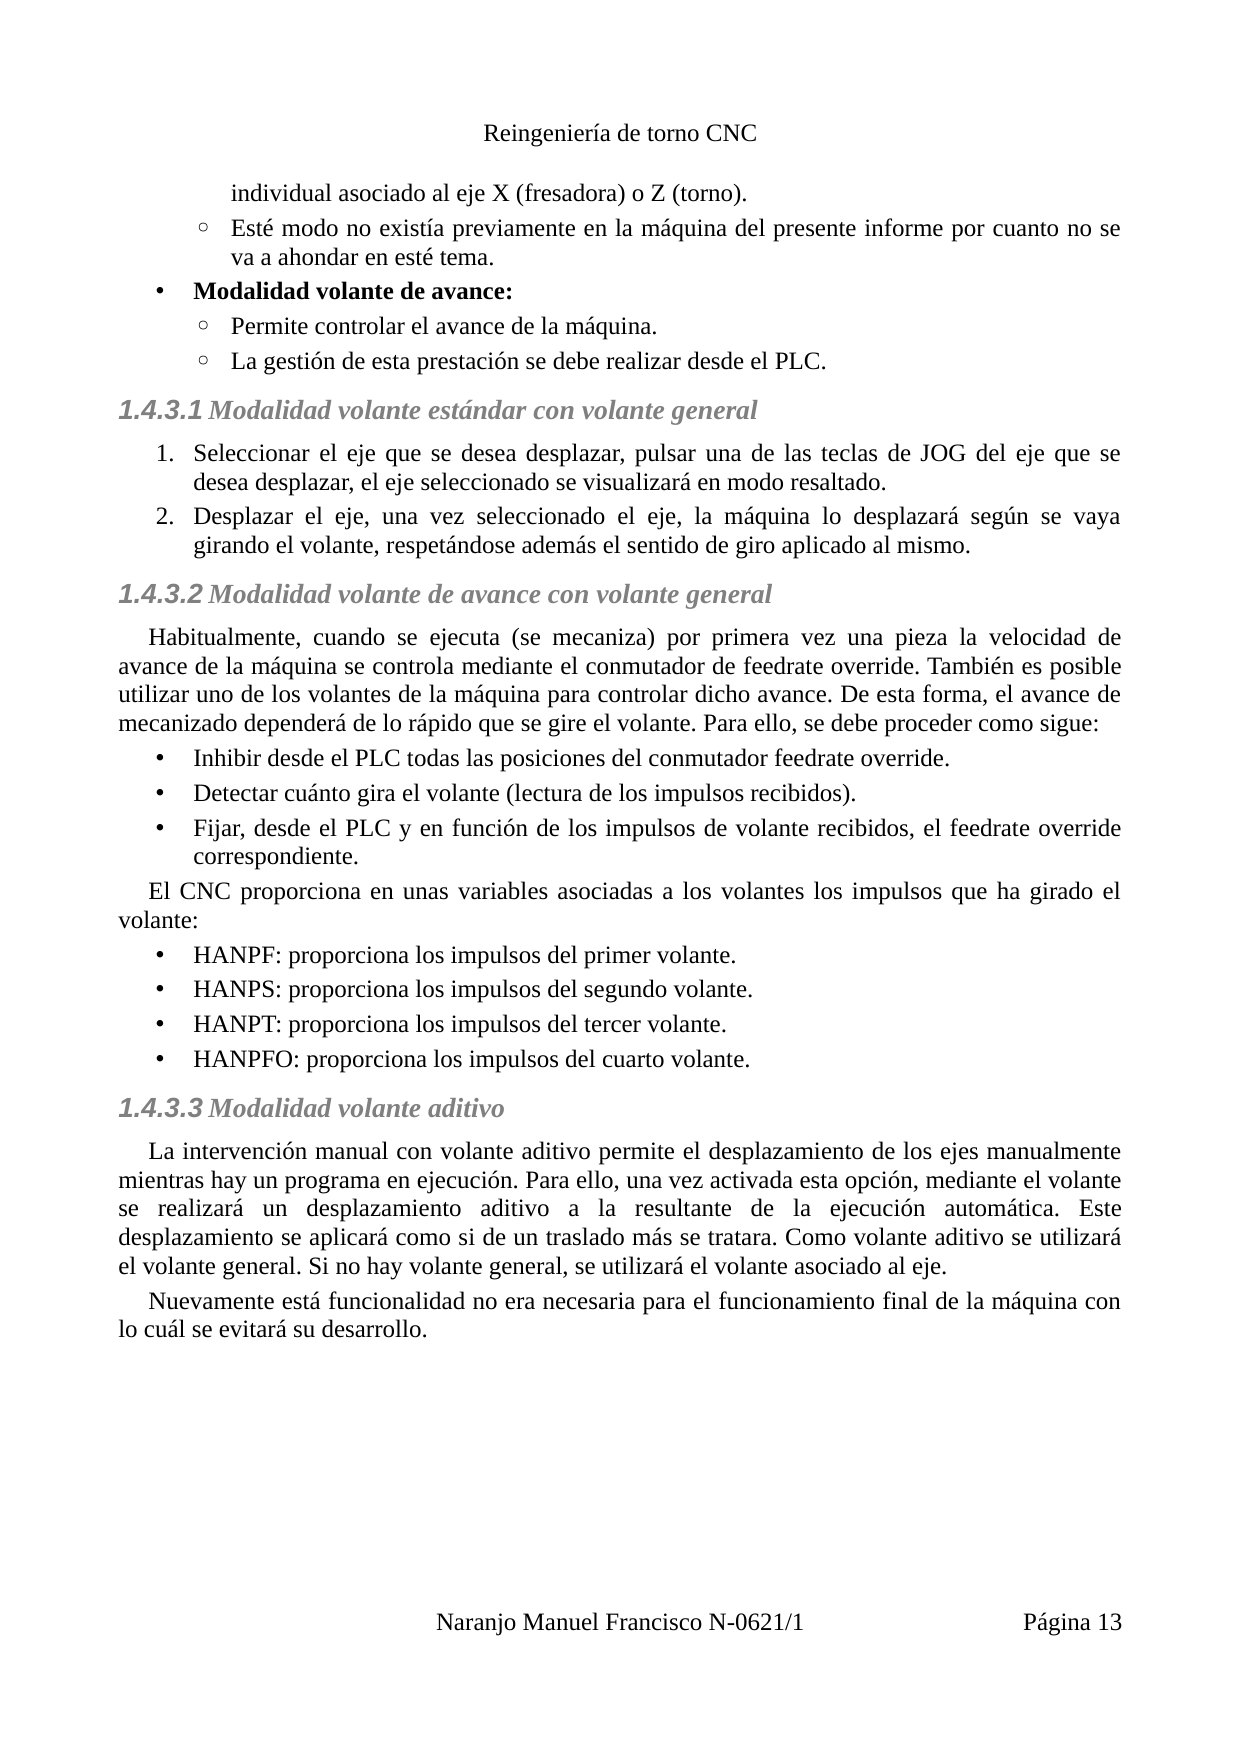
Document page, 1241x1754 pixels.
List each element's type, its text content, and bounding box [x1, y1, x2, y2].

text Habitualmente, cuando se ejecuta (se mecaniza) por primera vez una pieza la velocidad de avance de la máquina se controla mediante el conmutador de feedrate override. También es posible utilizar uno de los volantes de la máquina para controlar dicho avance. De esta forma, el avance de mecanizado dependerá de lo rápido que se gire el volante. Para ello, se debe proceder como sigue: [118, 622, 1122, 737]
list Inhibir desde el PLC todas las posiciones del conmutador feedrate override. [156, 743, 1122, 772]
list Fijar, desde el PLC y en función de los impulsos de volante recibidos, el feedrate override correspondiente. [156, 813, 1122, 870]
list Permite controlar el avance de la máquina. [193, 311, 1122, 340]
list Detectar cuánto gira el volante (lectura de los impulsos recibidos). [156, 778, 1122, 807]
list HANPFO: proporciona los impulsos del cuarto volante. [156, 1044, 1122, 1073]
list HANPT: proporciona los impulsos del tercer volante. [156, 1009, 1122, 1038]
list HANPS: proporciona los impulsos del segundo volante. [156, 974, 1122, 1003]
list Esté modo no existía previamente en la máquina del presente informe por cuanto no se va a ahondar en esté tema. [193, 213, 1122, 270]
text El CNC proporciona en unas variables asociadas a los volantes los impulsos que ha girado el volante: [118, 876, 1122, 934]
text Nuevamente está funcionalidad no era necesaria para el funcionamiento final de la máquina con lo cuál se evitará su desarrollo. [118, 1286, 1122, 1343]
list Desplazar el eje, una vez seleccionado el eje, la máquina lo desplazará según se vaya girando el volante, respetándose además el sentido de giro aplicado al mismo. [156, 501, 1122, 559]
list HANPF: proporciona los impulsos del primer volante. [156, 940, 1122, 968]
subtitle Modalidad volante de avance con volante general [118, 577, 1122, 609]
subtitle Modalidad volante estándar con volante general [118, 393, 1122, 425]
list Modalidad volante de avance: [156, 276, 1122, 305]
list La gestión de esta prestación se debe realizar desde el PLC. [193, 346, 1122, 375]
list Seleccionar el eje que se desea desplazar, pulsar una de las teclas de JOG del eje que se desea desplazar, el eje seleccionado se visualizará en modo resaltado. [156, 438, 1122, 495]
text La intervención manual con volante aditivo permite el desplazamiento de los ejes manualmente mientras hay un programa en ejecución. Para ello, una vez activada esta opción, mediante el volante se realizará un desplazamiento aditivo a la resultante de la ejecución automática. Este desplazamiento se aplicará como si de un traslado más se tratara. Como volante aditivo se utilizará el volante general. Si no hay volante general, se utilizará el volante asociado al eje. [118, 1136, 1122, 1280]
list individual asociado al eje X (fresadora) o Z (torno). [193, 178, 1122, 207]
subtitle Modalidad volante aditivo [118, 1091, 1122, 1123]
